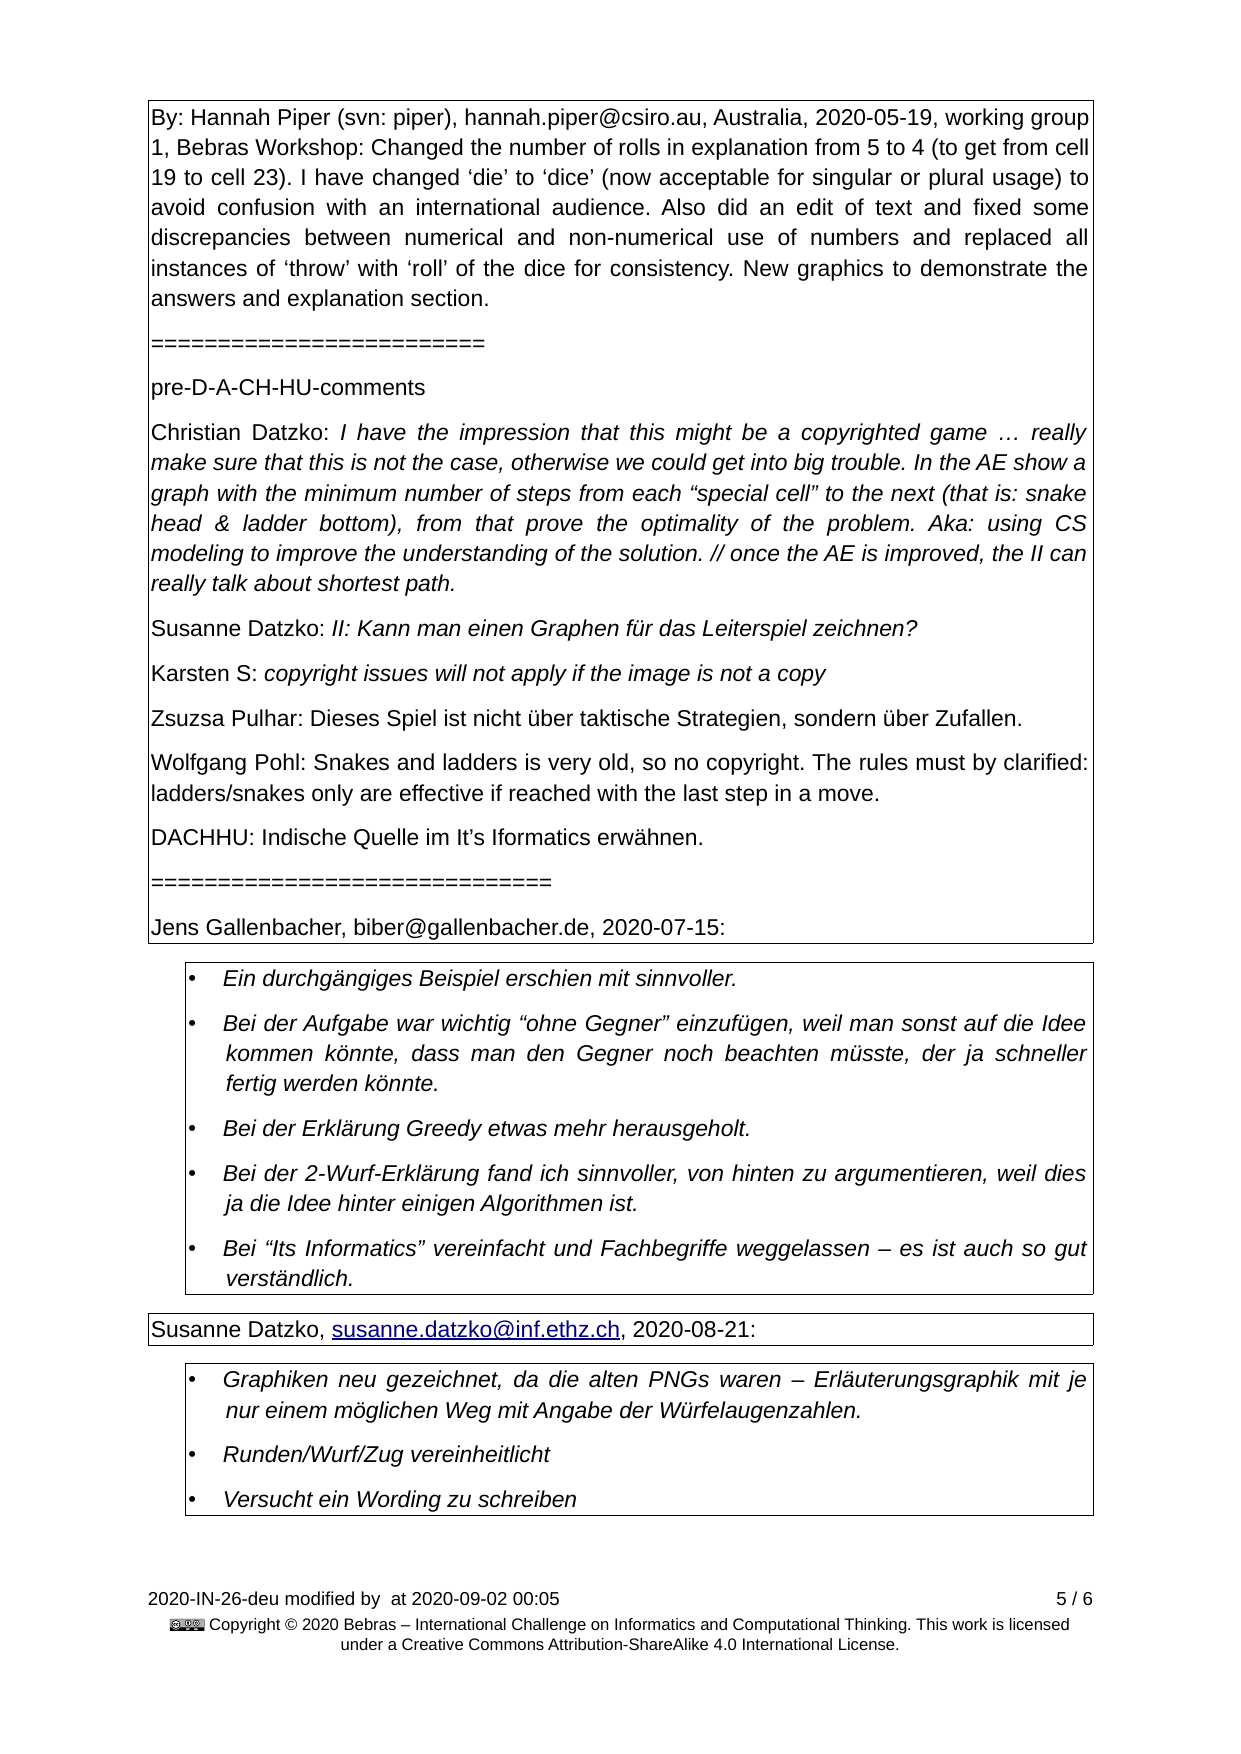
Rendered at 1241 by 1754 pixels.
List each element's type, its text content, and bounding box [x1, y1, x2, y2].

text ============================== [149, 866, 1093, 895]
list Ein durchgängiges Beispiel erschien mit sinnvoller. [186, 963, 1093, 991]
list Runden/Wurf/Zug vereinheitlicht [186, 1438, 1093, 1468]
text Karsten S: copyright issues will not apply if the image is not a copy [149, 657, 1093, 686]
list Bei der Aufgabe war wichtig “ohne Gegner” einzufügen, weil man sonst auf die Idee kommen könnte, dass man den Gegner noch beachten müsste, der ja schneller fertig werden könnte. [186, 1006, 1093, 1096]
list Bei der 2-Wurf-Erklärung fand ich sinnvoller, von hinten zu argumentieren, weil dies ja die Idee hinter einigen Algorithmen ist. [186, 1156, 1093, 1216]
list Bei “Its Informatics” vereinfacht und Fachbegriffe weggelassen – es ist auch so gut verständlich. [186, 1231, 1093, 1294]
list Bei der Erklärung Greedy etwas mehr herausgeholt. [186, 1112, 1093, 1141]
text Wolfgang Pohl: Snakes and ladders is very old, so no copyright. The rules must by clarified: ladders/snakes only are effective if reached with the last step in a move. [149, 746, 1093, 806]
text Susanne Datzko, susanne.datzko@inf.ethz.ch, 2020-08-21: [149, 1314, 1093, 1345]
text pre-D-A-CH-HU-comments [149, 371, 1093, 401]
list Versucht ein Wording zu schreiben [186, 1483, 1093, 1515]
text Susanne Datzko: II: Kann man einen Graphen für das Leiterspiel zeichnen? [149, 612, 1093, 641]
text DACHHU: Indische Quelle im It’s Iformatics erwähnen. [149, 821, 1093, 851]
text By: Hannah Piper (svn: piper), hannah.piper@csiro.au, Australia, 2020-05-19, working group 1, Bebras Workshop: Changed the number of rolls in explanation from 5 to 4 (to get from cell 19 to cell 23). I have changed ‘die’ to ‘dice’ (now acceptable for singular or plural usage) to avoid confusion with an international audience. Also did an edit of text and fixed some discrepancies between numerical and non-numerical use of numbers and replaced all instances of ‘throw’ with ‘roll’ of the dice for consistency. New graphics to demonstrate the answers and explanation section. [149, 101, 1093, 311]
list Graphiken neu gezeichnet, da die alten PNGs waren – Erläuterungsgraphik mit je nur einem möglichen Weg mit Angabe der Würfelaugenzahlen. [186, 1364, 1093, 1423]
text Christian Datzko: I have the impression that this might be a copyrighted game … really make sure that this is not the case, otherwise we could get into big trouble. In the AE show a graph with the minimum number of steps from each “special cell” to the next (that is: snake head & ladder bottom), from that prove the optimality of the problem. Aka: using CS modeling to improve the understanding of the solution. // once the AE is improved, the II can really talk about shortest path. [149, 416, 1093, 596]
text Jens Gallenbacher, biber@gallenbacher.de, 2020-07-15: [149, 911, 1093, 943]
text Zsuzsa Pulhar: Dieses Spiel ist nicht über taktische Strategien, sondern über Zufallen. [149, 701, 1093, 731]
text ========================= [149, 326, 1093, 356]
